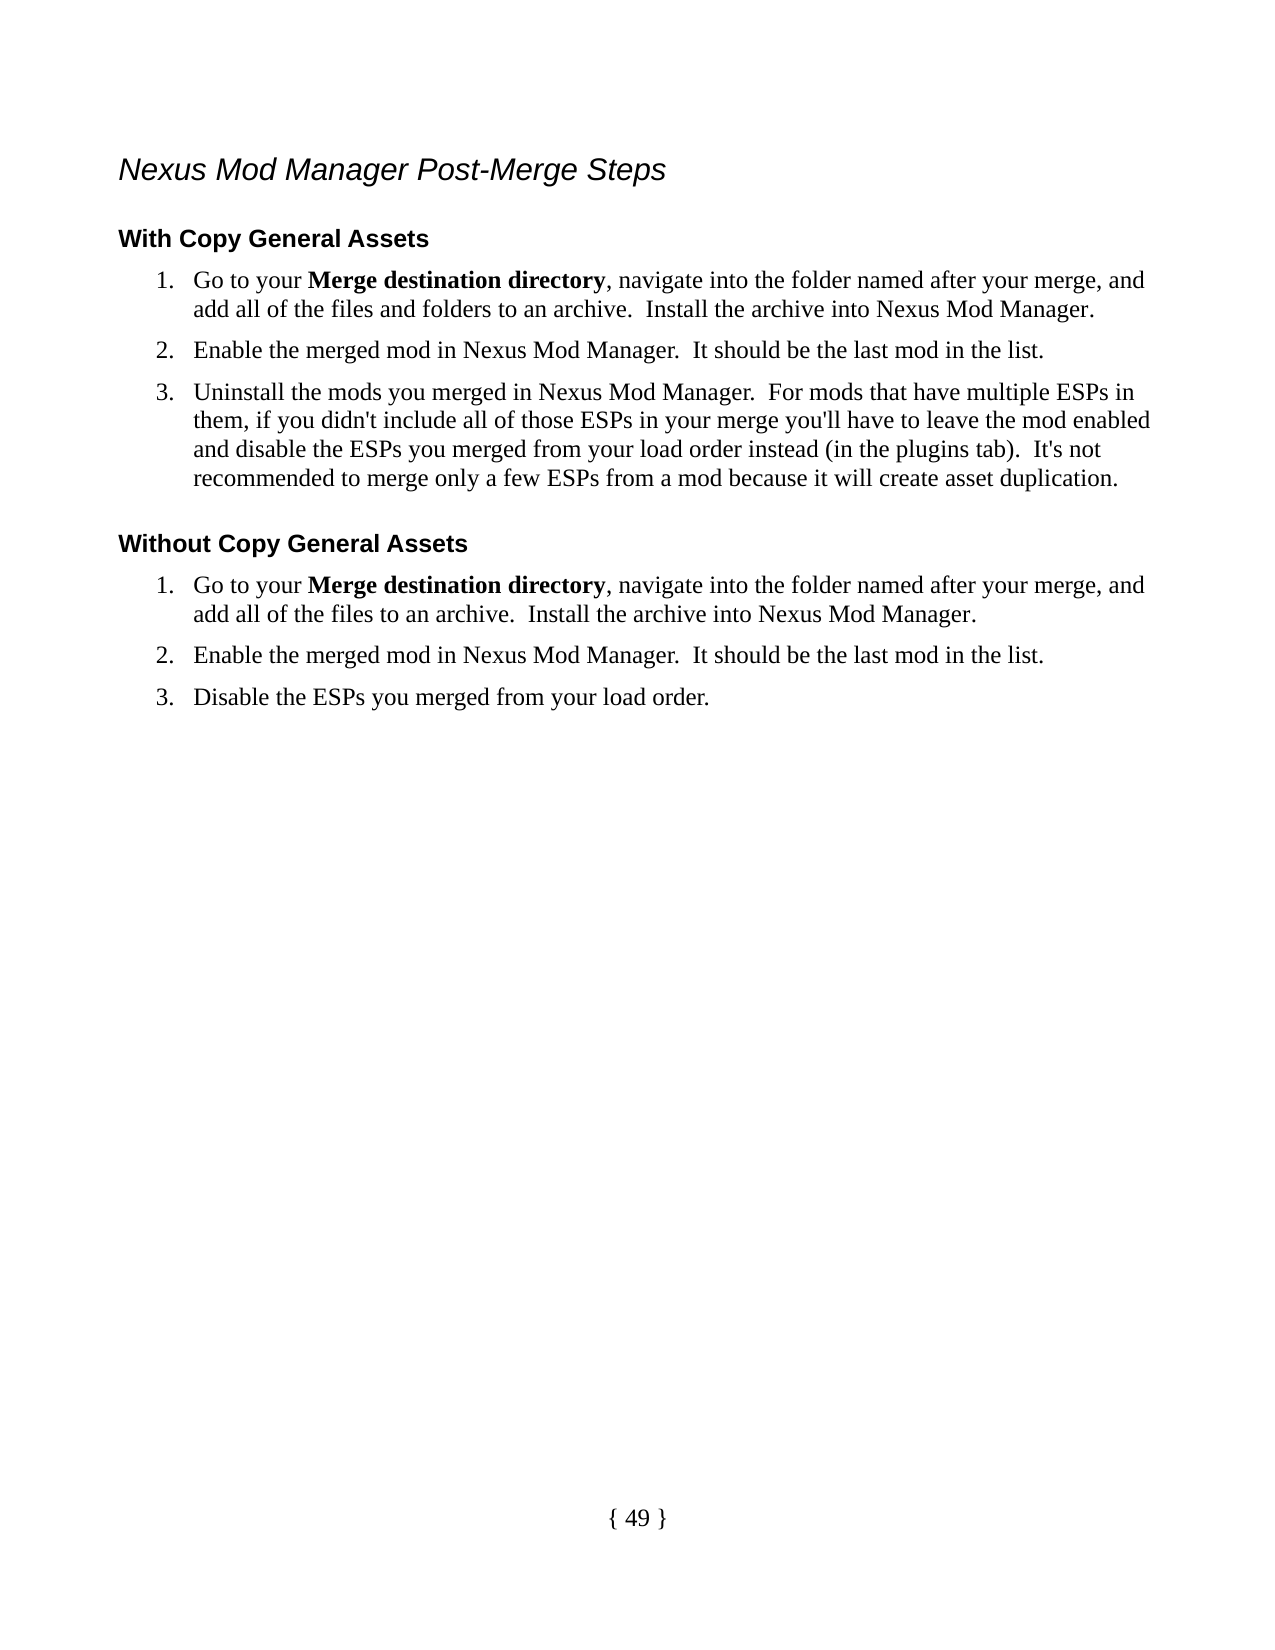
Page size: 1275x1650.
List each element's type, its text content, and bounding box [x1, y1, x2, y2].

subtitle Nexus Mod Manager Post-Merge Steps [118, 151, 1157, 187]
list Go to your Merge destination directory, navigate into the folder named after your merge, and add all of the files to an archive. Install the archive into Nexus Mod Manager. [156, 570, 1157, 628]
list Go to your Merge destination directory, navigate into the folder named after your merge, and add all of the files and folders to an archive. Install the archive into Nexus Mod Manager. [156, 265, 1157, 323]
list Disable the ESPs you merged from your load order. [156, 682, 1157, 710]
list Enable the merged mod in Nexus Mod Manager. It should be the last mod in the list. [156, 640, 1157, 669]
subtitle Without Copy General Assets [118, 529, 1157, 558]
list Enable the merged mod in Nexus Mod Manager. It should be the last mod in the list. [156, 335, 1157, 364]
subtitle With Copy General Assets [118, 224, 1157, 253]
list Uninstall the mods you merged in Nexus Mod Manager. For mods that have multiple ESPs in them, if you didn't include all of those ESPs in your merge you'll have to leave the mod enabled and disable the ESPs you merged from your load order instead (in the plugins tab). It's not recommended to merge only a few ESPs from a mod because it will create asset duplication. [156, 377, 1157, 492]
